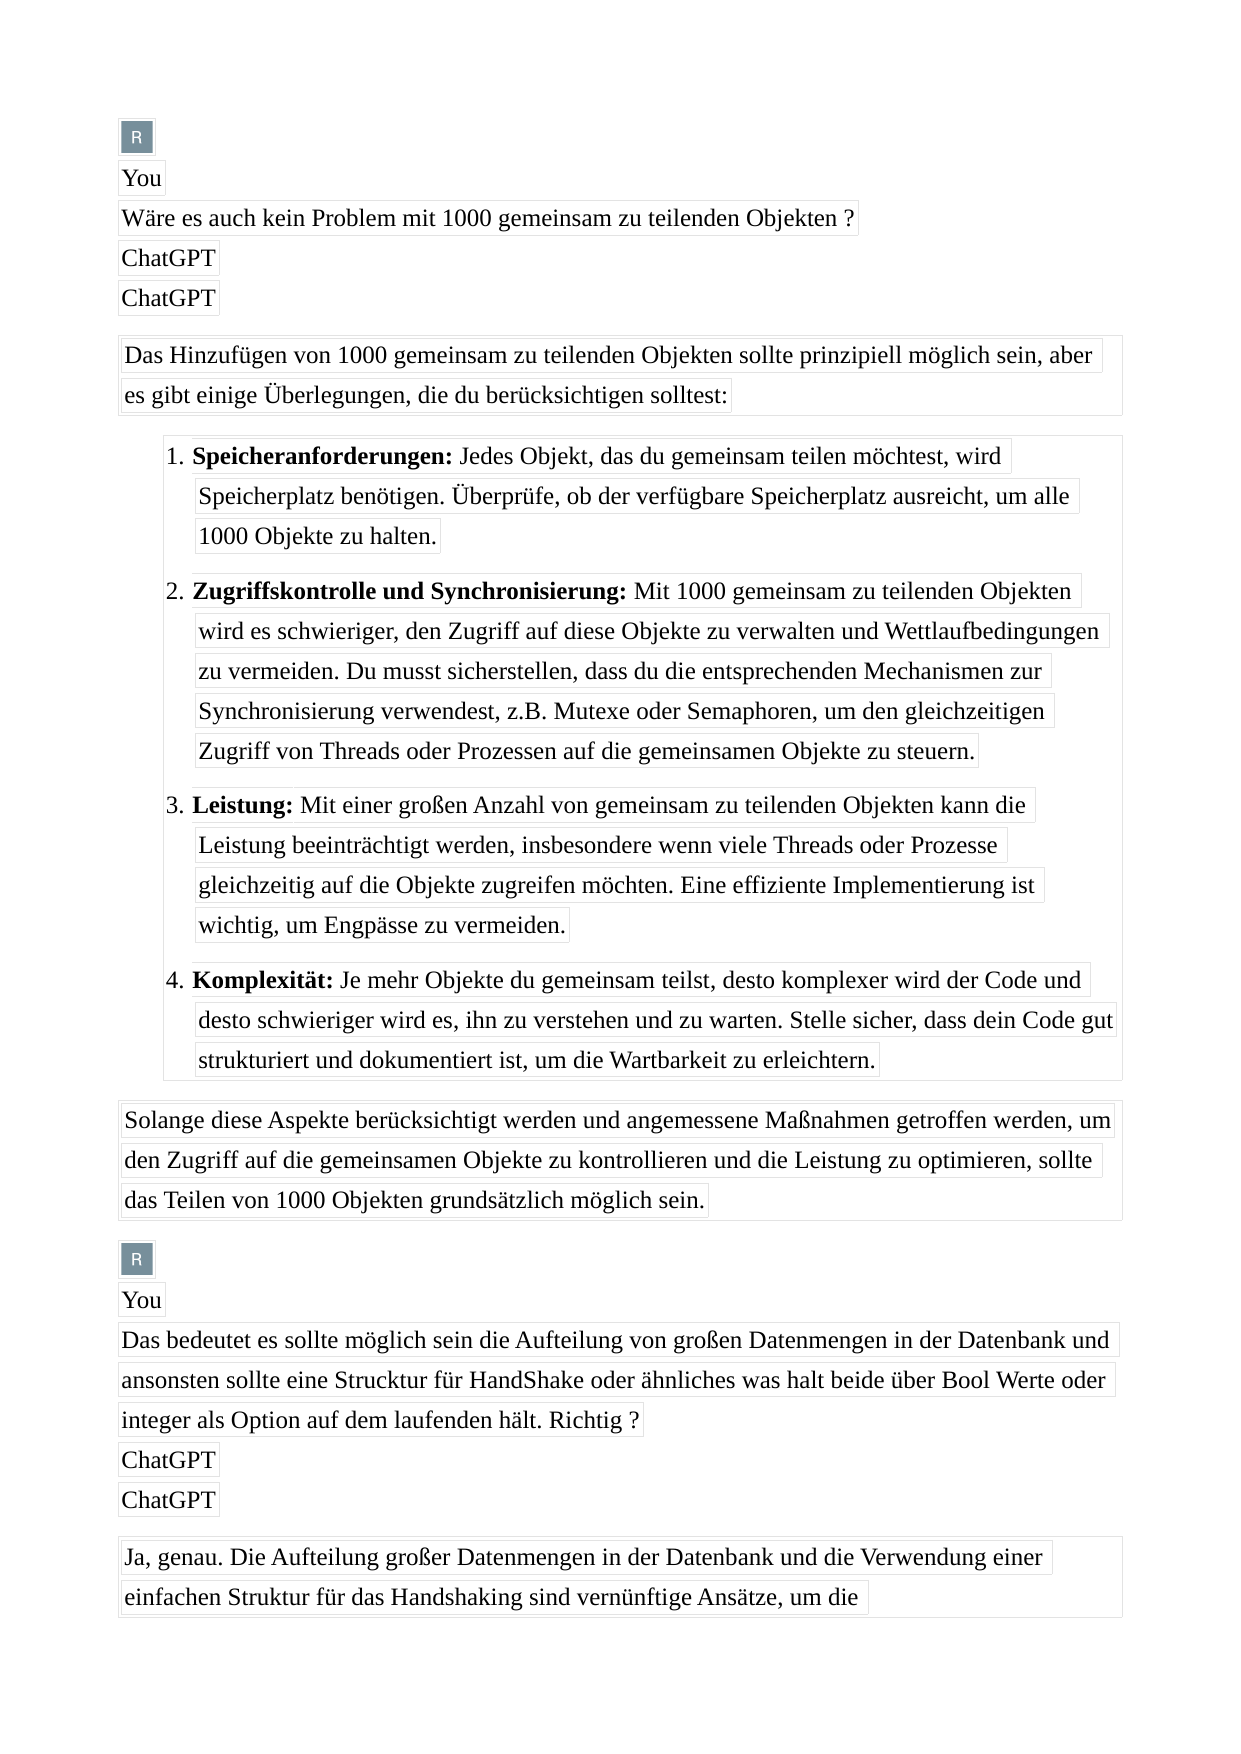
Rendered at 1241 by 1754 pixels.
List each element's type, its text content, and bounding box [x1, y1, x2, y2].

text ChatGPT [119, 1483, 219, 1516]
text [220, 1482, 1122, 1517]
list Zugriffskontrolle und Synchronisierung: Mit 1000 gemeinsam zu teilenden Objekten wird es schwieriger, den Zugriff auf diese Objekte zu verwalten und Wettlaufbedingungen zu vermeiden. Du musst sicherstellen, dass du die entsprechenden Mechanismen zur Synchronisierung verwendest, z.B. Mutexe oder Semaphoren, um den gleichzeitigen Zugriff von Threads oder Prozessen auf die gemeinsamen Objekte zu steuern. [164, 570, 1122, 767]
text [220, 240, 1122, 275]
text ChatGPT [119, 281, 219, 315]
list Speicheranforderungen: Jedes Objekt, das du gemeinsam teilen möchtest, wird Speicherplatz benötigen. Überprüfe, ob der verfügbare Speicherplatz ausreicht, um alle 1000 Objekte zu halten. [164, 436, 1122, 553]
list Leistung: Mit einer großen Anzahl von gemeinsam zu teilenden Objekten kann die Leistung beeinträchtigt werden, insbesondere wenn viele Threads oder Prozesse gleichzeitig auf die Objekte zugreifen möchten. Eine effiziente Implementierung ist wichtig, um Engpässe zu vermeiden. [164, 784, 1122, 942]
picture [121, 1243, 153, 1275]
text [220, 280, 1122, 315]
text [220, 1442, 1122, 1477]
text [166, 1282, 1122, 1317]
text Wäre es auch kein Problem mit 1000 gemeinsam zu teilenden Objekten ? [119, 201, 858, 235]
text ChatGPT [119, 241, 219, 275]
text ChatGPT [119, 1443, 219, 1476]
text Das Hinzufügen von 1000 gemeinsam zu teilenden Objekten sollte prinzipiell möglich sein, aber es gibt einige Überlegungen, die du berücksichtigen solltest: [119, 336, 1122, 415]
text [166, 160, 1122, 195]
text Solange diese Aspekte berücksichtigt werden und angemessene Maßnahmen getroffen werden, um den Zugriff auf die gemeinsamen Objekte zu kontrollieren und die Leistung zu optimieren, sollte das Teilen von 1000 Objekten grundsätzlich möglich sein. [119, 1101, 1122, 1220]
picture [121, 121, 153, 153]
text Das bedeutet es sollte möglich sein die Aufteilung von großen Datenmengen in der Datenbank und ansonsten sollte eine Strucktur für HandShake oder ähnliches was halt beide über Bool Werte oder integer als Option auf dem laufenden hält. Richtig ? [118, 1322, 1122, 1437]
text Ja, genau. Die Aufteilung großer Datenmengen in der Datenbank und die Verwendung einer einfachen Struktur für das Handshaking sind vernünftige Ansätze, um die [119, 1537, 1122, 1617]
text You [119, 1283, 165, 1316]
list Komplexität: Je mehr Objekte du gemeinsam teilst, desto komplexer wird der Code und desto schwieriger wird es, ihn zu verstehen und zu warten. Stelle sicher, dass dein Code gut strukturiert und dokumentiert ist, um die Wartbarkeit zu erleichtern. [164, 959, 1122, 1080]
text [859, 200, 1122, 235]
text You [119, 161, 165, 195]
